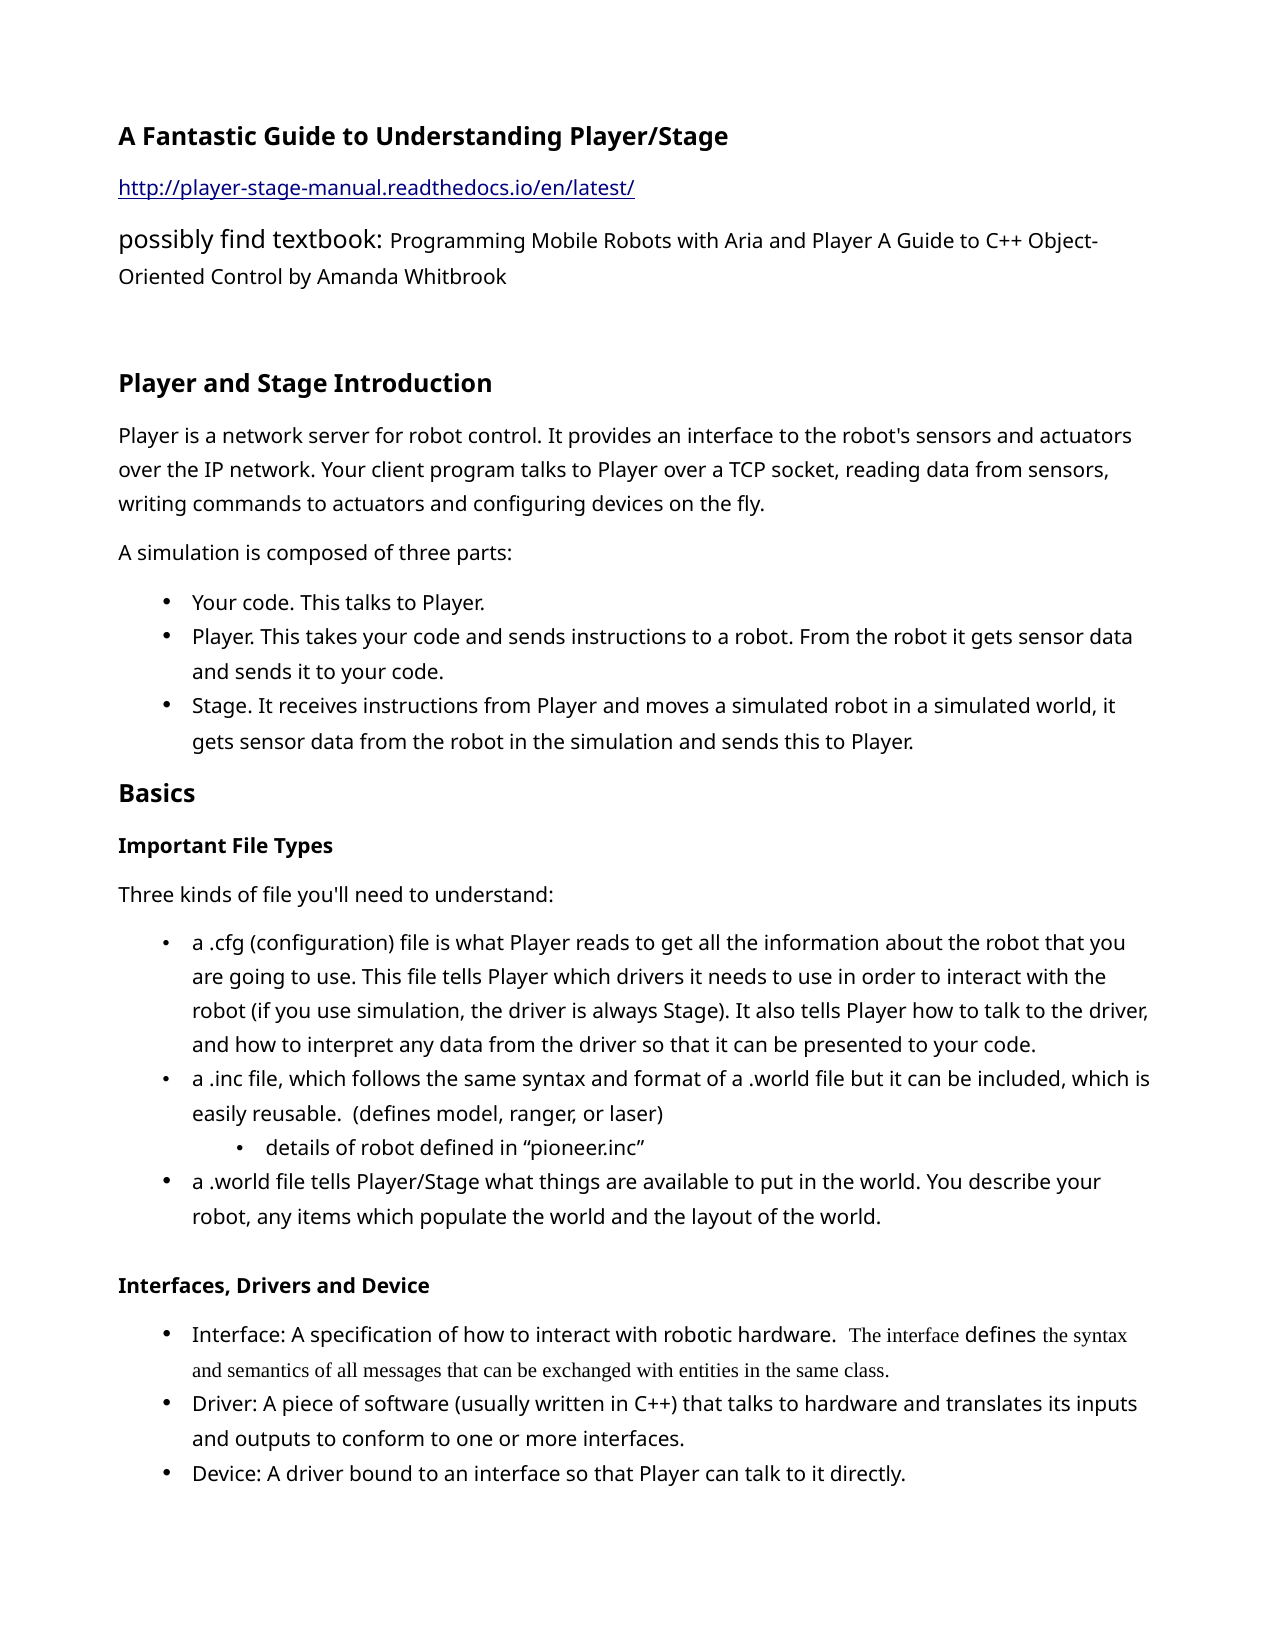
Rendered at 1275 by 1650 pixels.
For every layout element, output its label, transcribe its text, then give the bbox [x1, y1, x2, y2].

list Player. This takes your code and sends instructions to a robot. From the robot it gets sensor data and sends it to your code. [162, 622, 1157, 686]
list a .world file tells Player/Stage what things are available to put in the world. You describe your robot, any items which populate the world and the layout of the world. [162, 1167, 1157, 1230]
text Three kinds of file you'll need to understand: [118, 880, 1157, 908]
list details of robot defined in “pioneer.inc” [236, 1133, 1157, 1161]
text possibly find textbook: Programming Mobile Robots with Aria and Player A Guide to C++ Object-Oriented Control by Amanda Whitbrook [118, 222, 1157, 290]
text A Fantastic Guide to Understanding Player/Stage [118, 118, 1157, 152]
text Basics [118, 776, 1157, 810]
list a .inc file, which follows the same syntax and format of a .world file but it can be included, which is easily reusable. (defines model, ranger, or laser) [162, 1064, 1157, 1127]
text Player is a network server for robot control. It provides an interface to the robot's sensors and actuators over the IP network. Your client program talks to Player over a TCP socket, reading data from sensors, writing commands to actuators and configuring devices on the fly. [118, 421, 1157, 518]
text Player and Stage Introduction [118, 366, 1157, 400]
list Your code. This talks to Player. [162, 587, 1157, 616]
list Driver: A piece of software (usually written in C++) that talks to hardware and translates its inputs and outputs to conform to one or more interfaces. [162, 1389, 1157, 1453]
text http://player-stage-manual.readthedocs.io/en/latest/ [118, 173, 1157, 202]
list a .cfg (configuration) file is what Player reads to get all the information about the robot that you are going to use. This file tells Player which drivers it needs to use in order to interact with the robot (if you use simulation, the driver is always Stage). It also tells Player how to talk to the driver, and how to interpret any data from the driver so that it can be presented to your code. [162, 928, 1157, 1059]
list Device: A driver bound to an interface so that Player can talk to it directly. [162, 1458, 1157, 1488]
text Important File Types [118, 831, 1157, 859]
text A simulation is composed of three parts: [118, 538, 1157, 567]
list Stage. It receives instructions from Player and moves a simulated robot in a simulated world, it gets sensor data from the robot in the simulation and sends this to Player. [162, 692, 1157, 755]
text Interfaces, Drivers and Device [118, 1271, 1157, 1299]
list Interface: A specification of how to interact with robotic hardware. The interface defines the syntax and semantics of all messages that can be exchanged with entities in the same class. [162, 1319, 1157, 1383]
